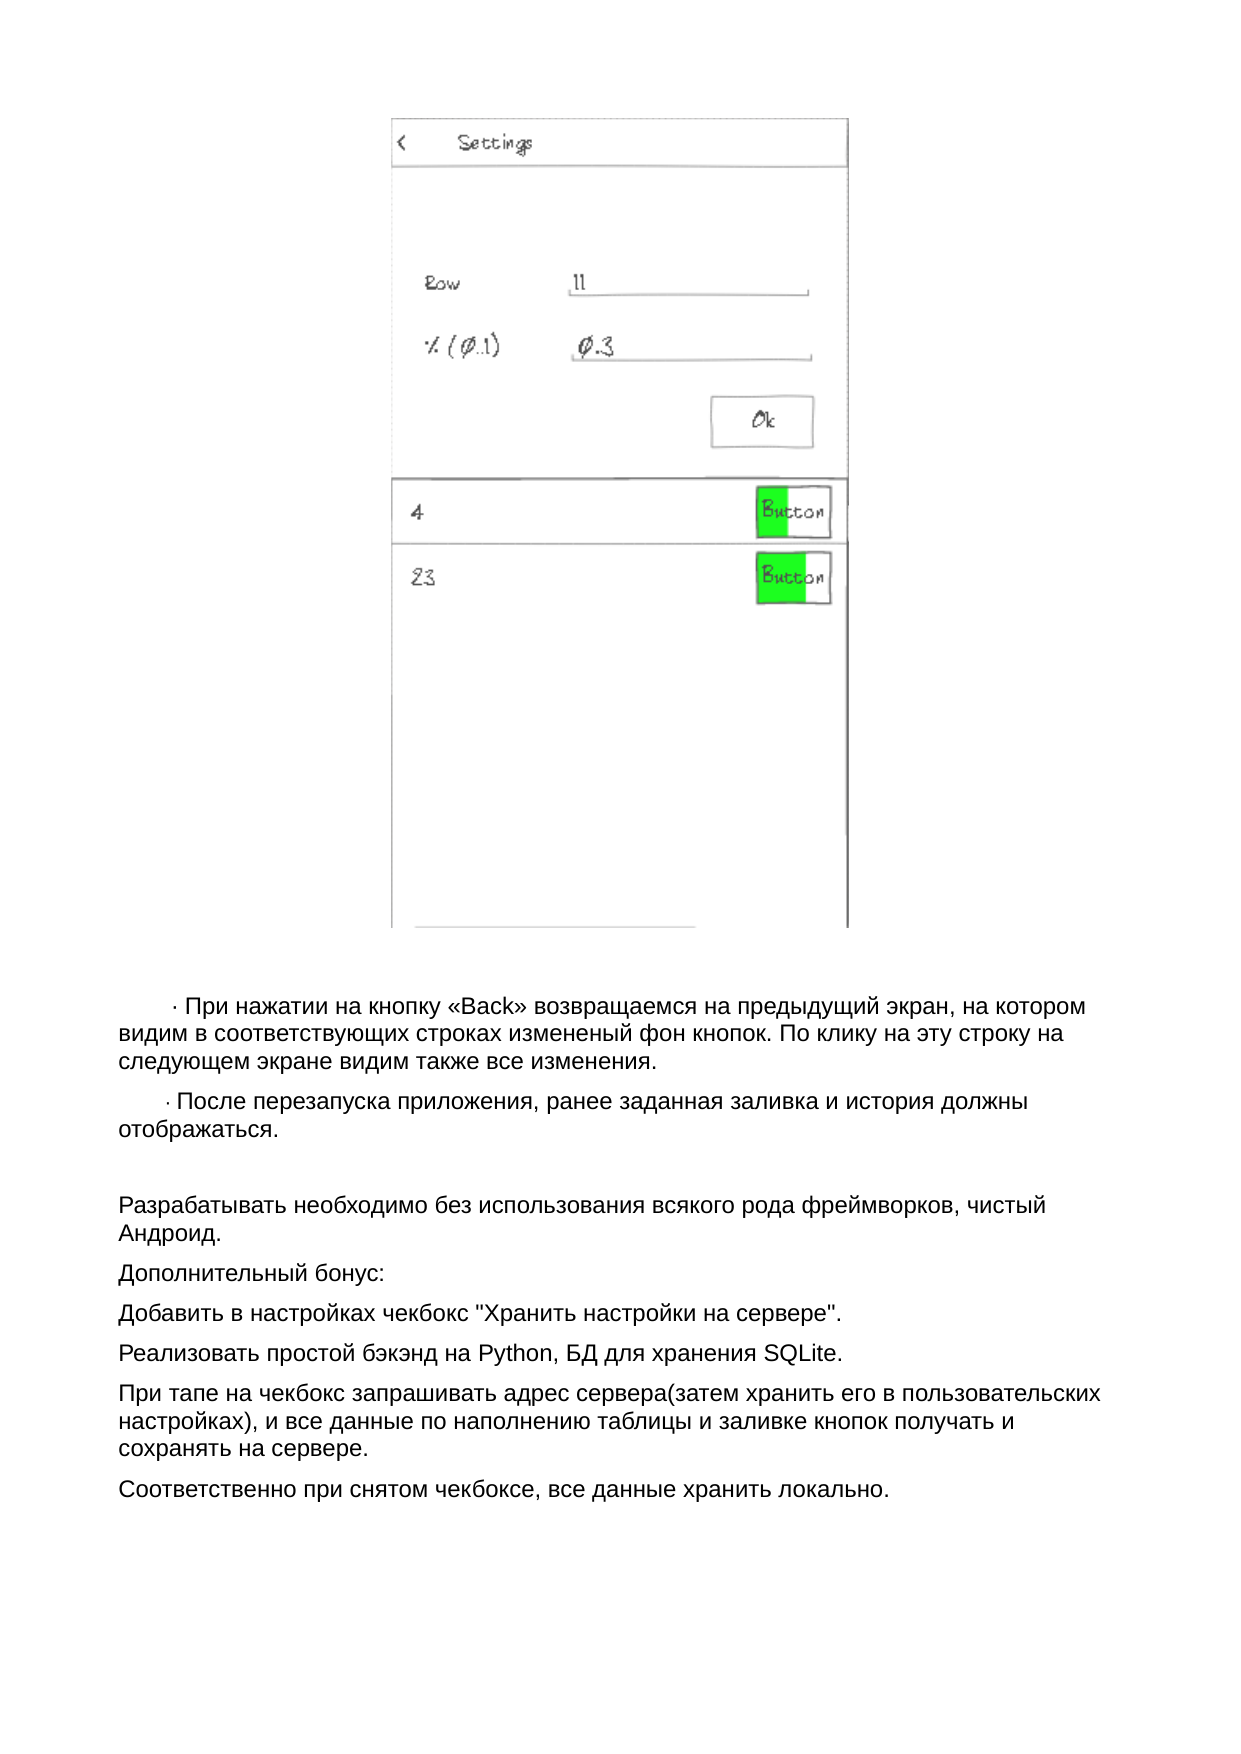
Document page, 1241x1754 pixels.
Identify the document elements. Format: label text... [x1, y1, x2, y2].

text Дополнительный бонус: [118, 1259, 1122, 1286]
text Соответственно при снятом чекбоксе, все данные хранить локально. [118, 1474, 1122, 1502]
text При тапе на чекбокс запрашивать адрес сервера(затем хранить его в пользовательских настройках), и все данные по наполнению таблицы и заливке кнопок получать и сохранять на сервере. [118, 1379, 1122, 1462]
text Реализовать простой бэкэнд на Python, БД для хранения SQLite. [118, 1339, 1122, 1367]
text Разрабатывать необходимо без использования всякого рода фреймворков, чистый Андроид. [118, 1191, 1122, 1246]
text ∙ При нажатии на кнопку «Back» возвращаемся на предыдущий экран, на котором видим в соответствующих строках измененый фон кнопок. По клику на эту строку на следующем экране видим также все изменения. [118, 964, 1122, 1074]
picture [391, 118, 849, 928]
text ∙ После перезапуска приложения, ранее заданная заливка и история должны отображаться. [118, 1087, 1122, 1142]
text Добавить в настройках чекбокс "Хранить настройки на сервере". [118, 1299, 1122, 1327]
